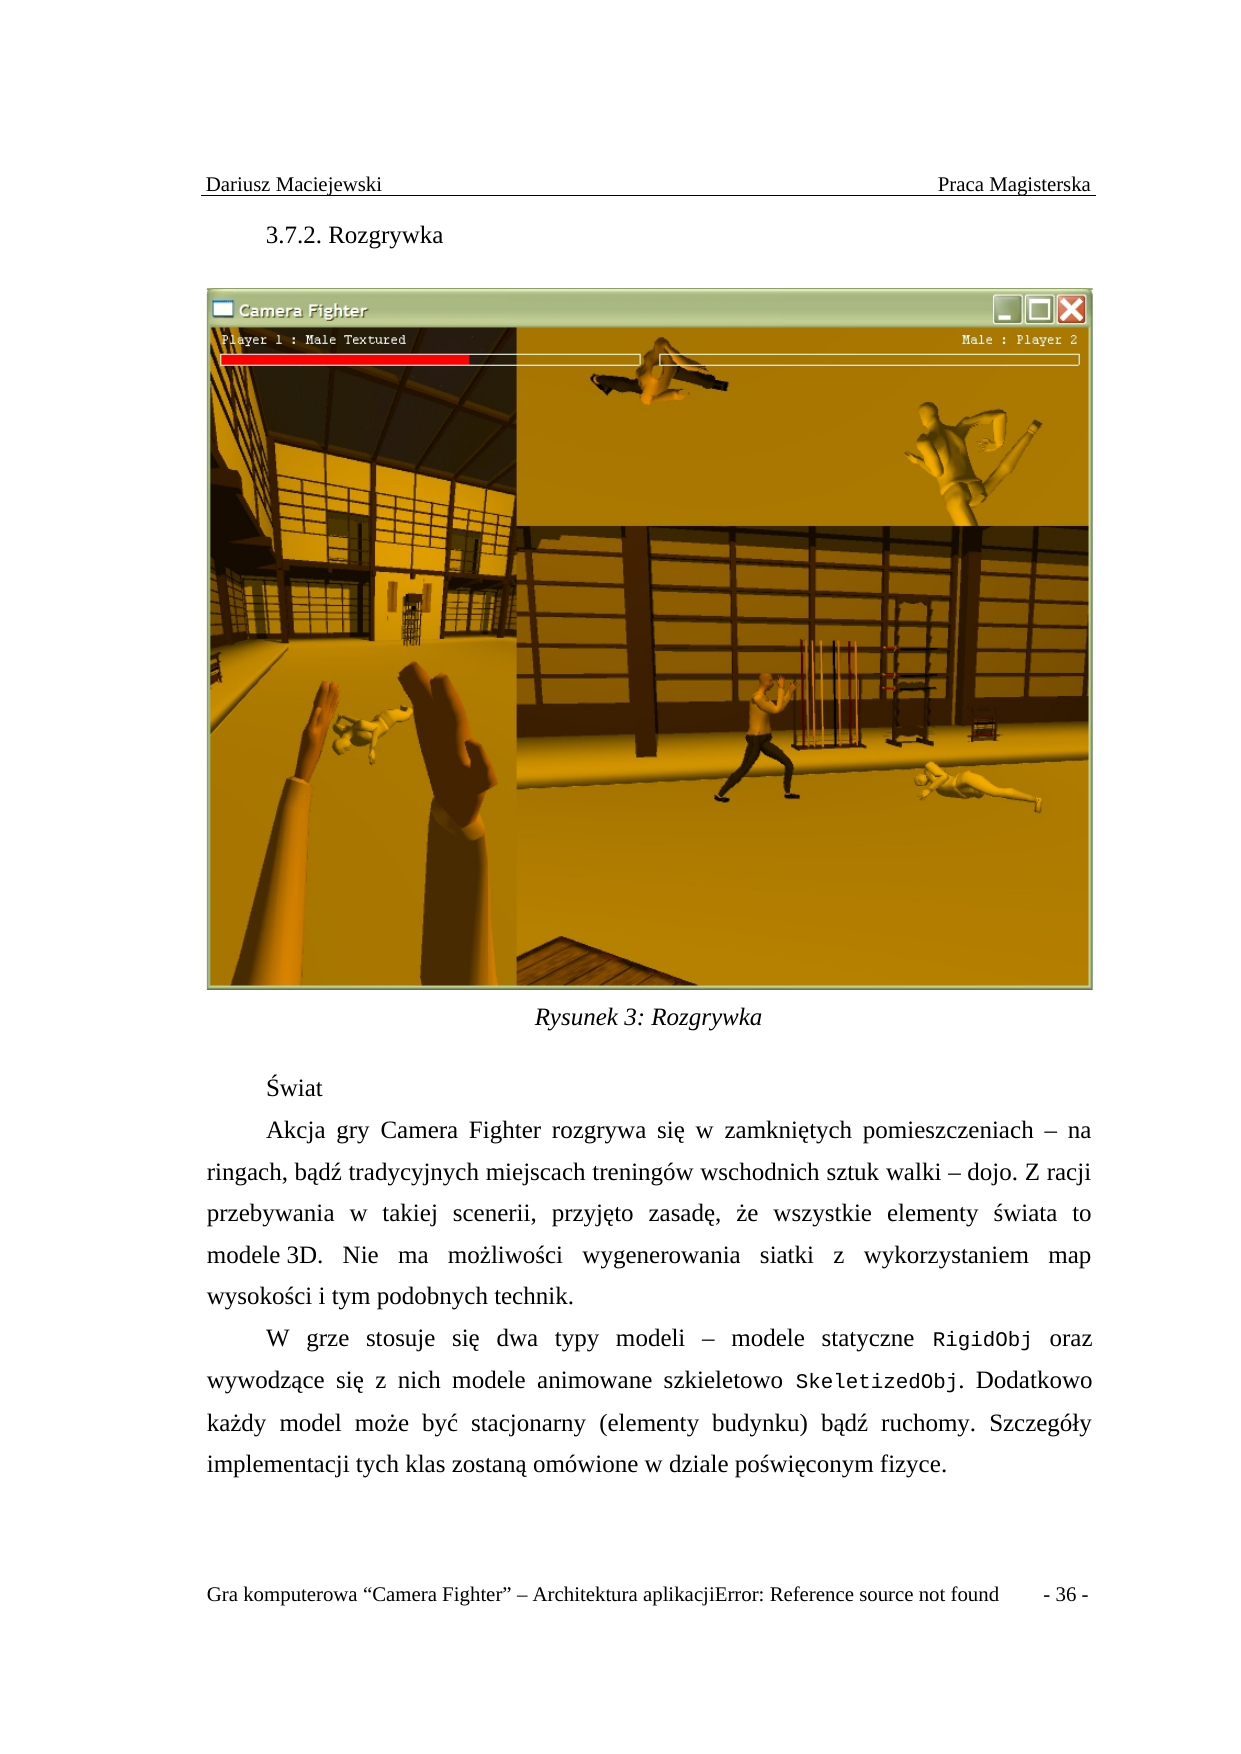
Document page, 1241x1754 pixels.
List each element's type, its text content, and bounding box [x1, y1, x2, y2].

text W grze stosuje się dwa typy modeli – modele statyczne RigidObj oraz wywodzące się z nich modele animowane szkieletowo SkeletizedObj. Dodatkowo każdy model może być stacjonarny (elementy budynku) bądź ruchomy. Szczegóły implementacji tych klas zostaną omówione w dziale poświęconym fizyce. [207, 1324, 1092, 1478]
text Rysunek 3: Rozgrywka [207, 990, 1092, 1031]
picture [206, 288, 1093, 990]
text Akcja gry Camera Fighter rozgrywa się w zamkniętych pomieszczeniach – na ringach, bądź tradycyjnych miejscach treningów wschodnich sztuk walki – dojo. Z racji przebywania w takiej scenerii, przyjęto zasadę, że wszystkie elementy świata to modele 3D. Nie ma możliwości wygenerowania siatki z wykorzystaniem map wysokości i tym podobnych technik. [207, 1116, 1092, 1310]
subtitle Rozgrywka [207, 221, 1092, 249]
text Świat [207, 1074, 1092, 1102]
